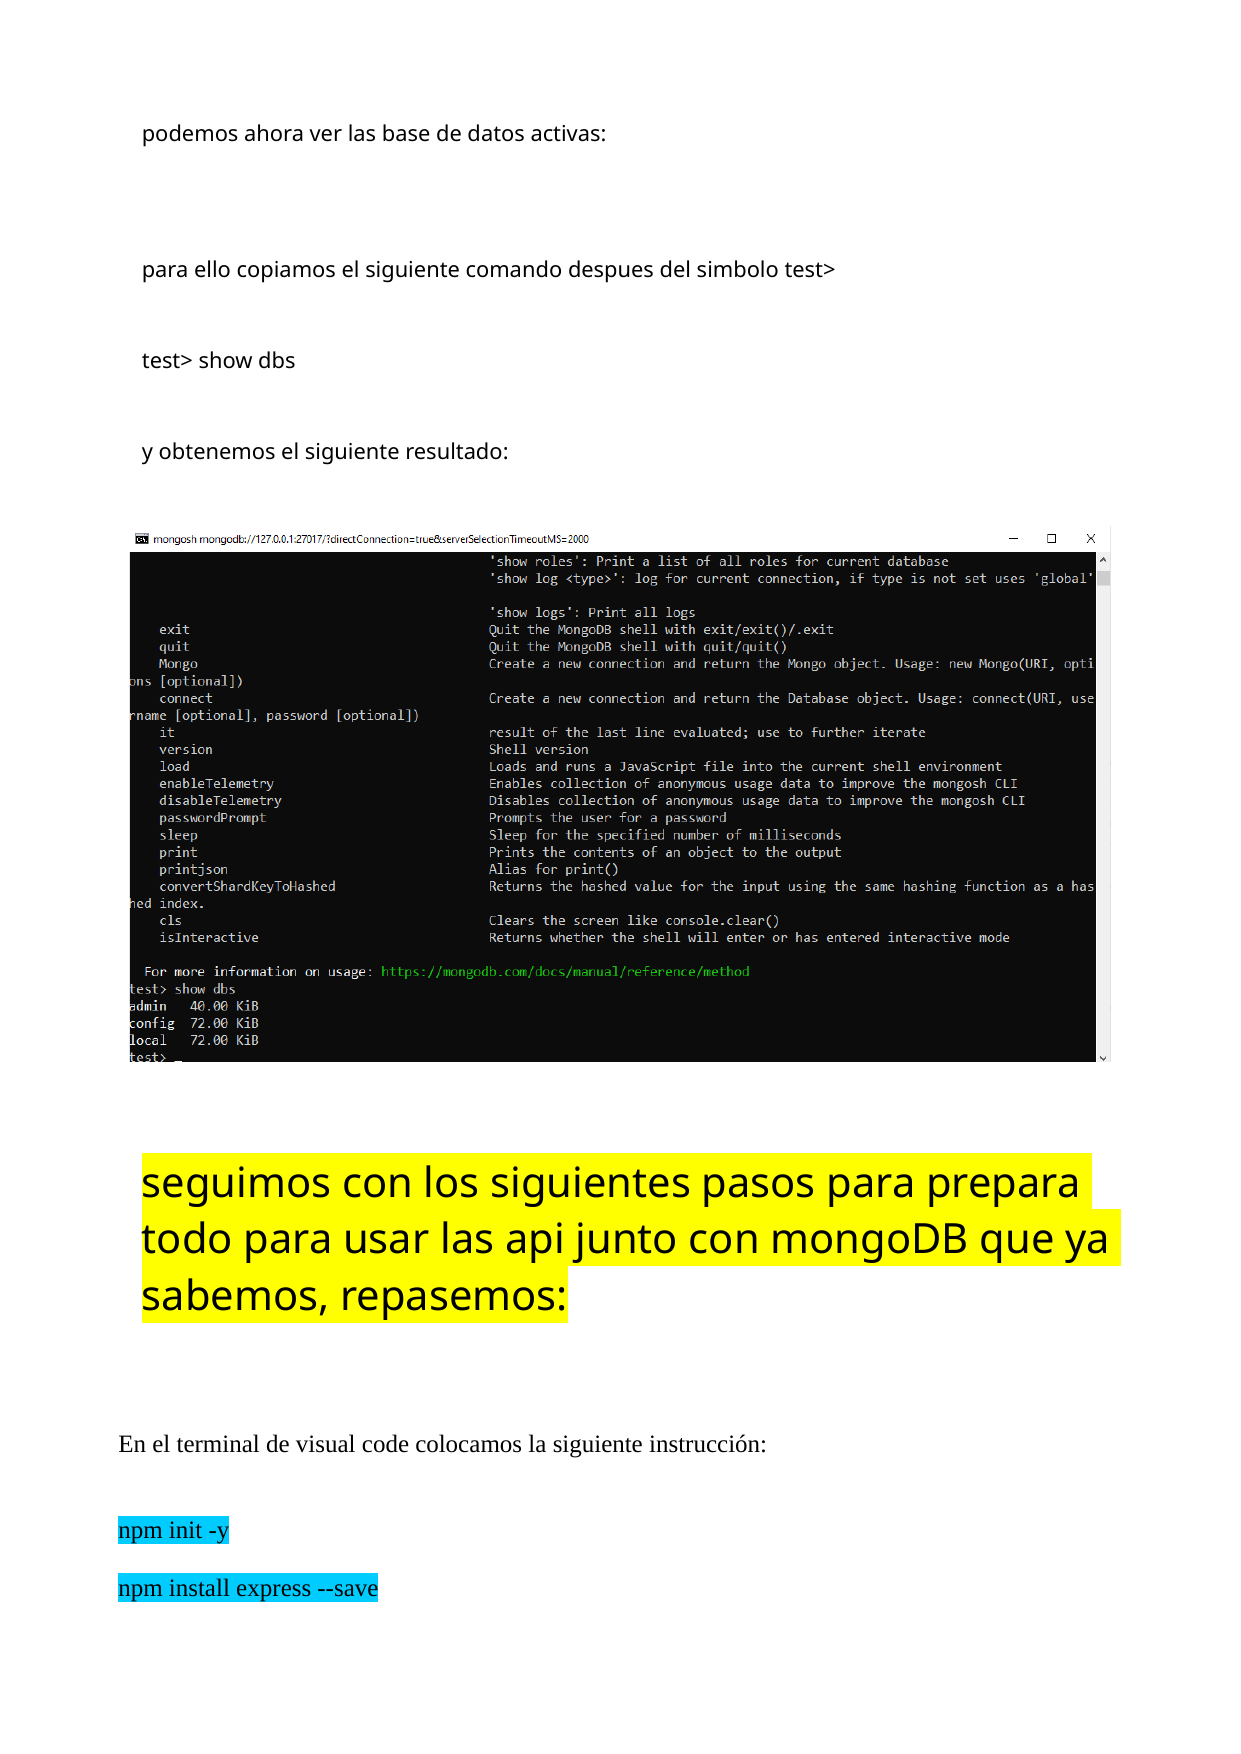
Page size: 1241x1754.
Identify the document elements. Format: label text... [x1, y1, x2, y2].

text y obtenemos el siguiente resultado: [142, 436, 1122, 466]
text npm install express --save [118, 1573, 1122, 1602]
text podemos ahora ver las base de datos activas: [142, 118, 1122, 148]
text En el terminal de visual code colocamos la siguiente instrucción: [118, 1429, 1122, 1458]
text seguimos con los siguientes pasos para prepara todo para usar las api junto con mongoDB que ya sabemos, repasemos: [142, 1153, 1122, 1323]
text para ello copiamos el siguiente comando despues del simbolo test> [142, 254, 1122, 284]
text npm init -y [118, 1516, 1122, 1544]
text test> show dbs [142, 345, 1122, 375]
